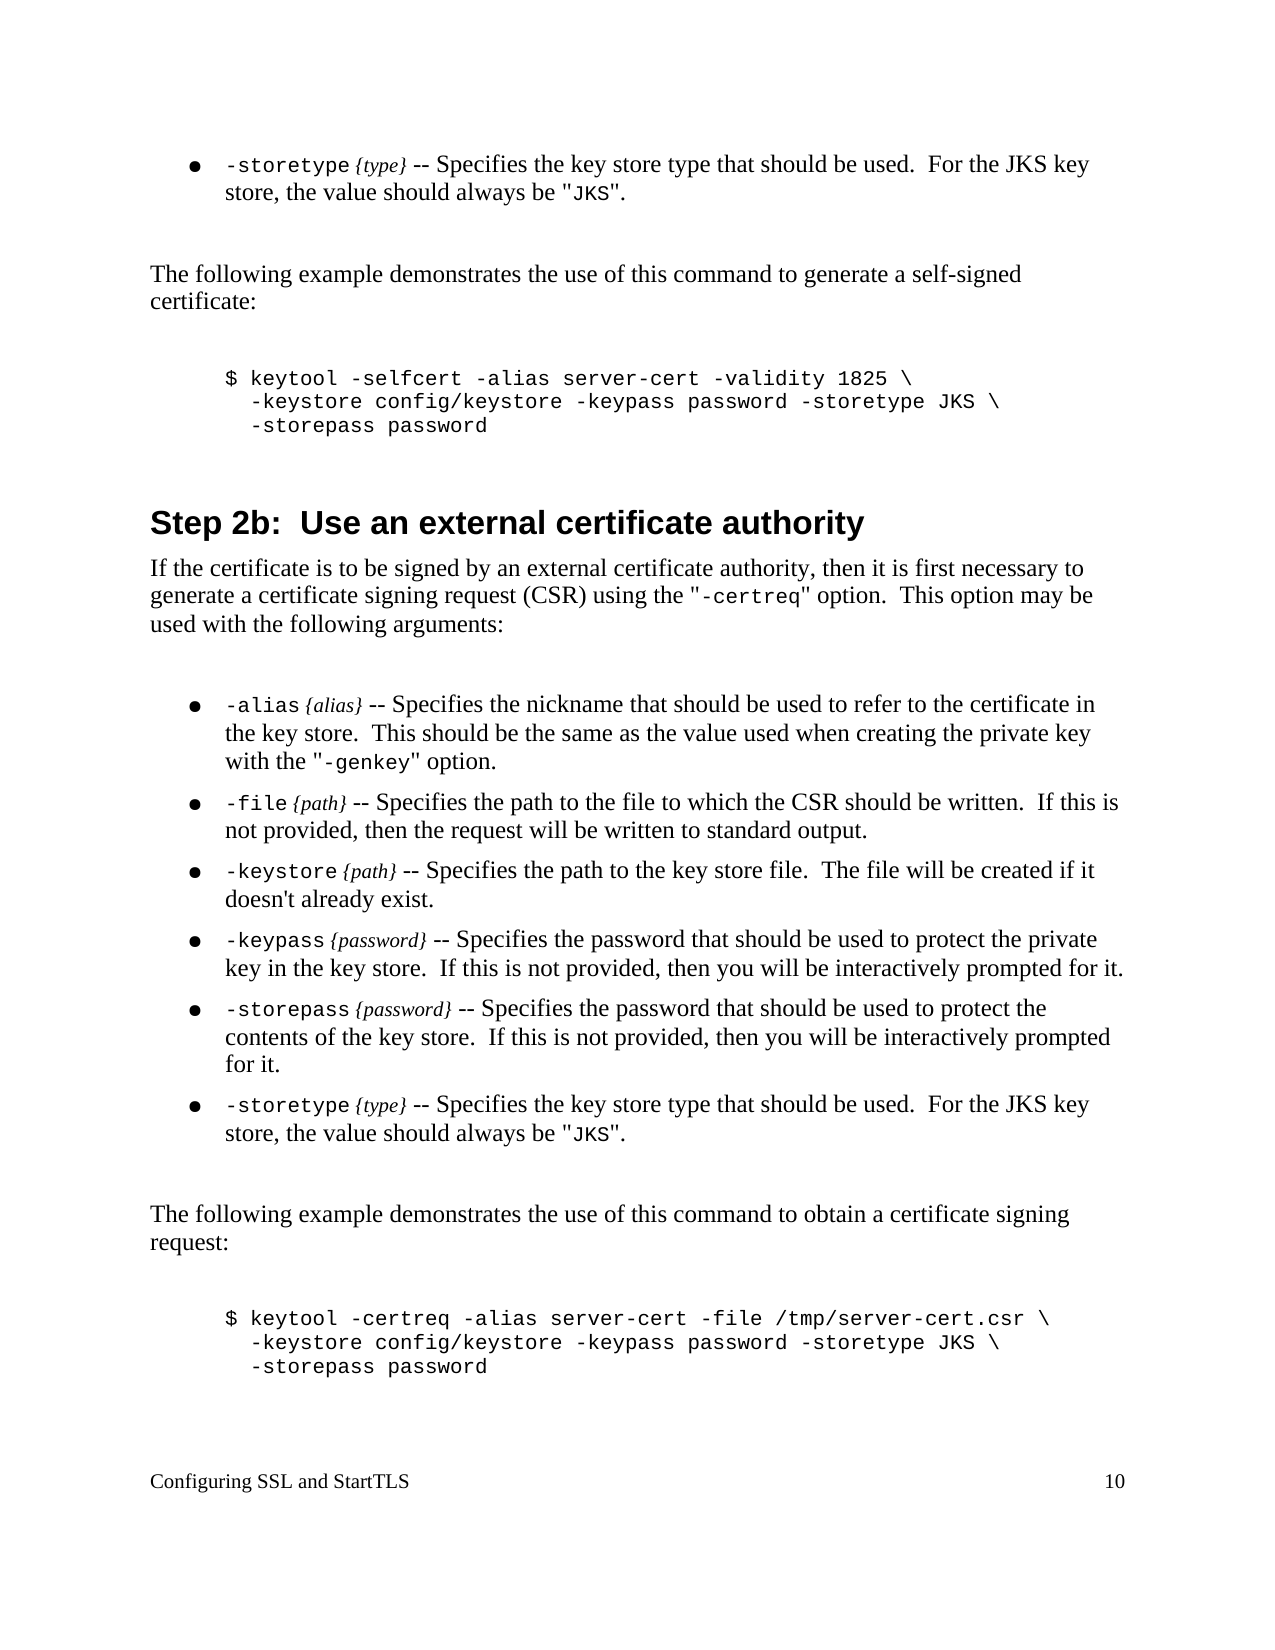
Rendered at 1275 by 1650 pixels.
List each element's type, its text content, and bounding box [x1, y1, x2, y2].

list -keystore {path} -- Specifies the path to the key store file. The file will be created if it doesn't already exist. [187, 857, 1125, 913]
text $ keytool -selfcert -alias server-cert -validity 1825 \ -keystore config/keystore -keypass password -storetype JKS \ -storepass password [225, 368, 1050, 439]
list -storetype {type} -- Specifies the key store type that should be used. For the JKS key store, the value should always be "JKS". [187, 150, 1125, 207]
list -file {path} -- Specifies the path to the file to which the CSR should be written. If this is not provided, then the request will be written to standard output. [187, 788, 1125, 844]
text The following example demonstrates the use of this command to generate a self-signed certificate: [150, 260, 1125, 315]
text If the certificate is to be signed by an external certificate authority, then it is first necessary to generate a certificate signing request (CSR) using the "-certreq" option. This option may be used with the following arguments: [150, 554, 1125, 638]
list -storepass {password} -- Specifies the password that should be used to protect the contents of the key store. If this is not provided, then you will be interactively prompted for it. [187, 994, 1125, 1078]
subtitle Step 2b: Use an external certificate authority [150, 504, 1125, 541]
text The following example demonstrates the use of this command to obtain a certificate signing request: [150, 1200, 1125, 1256]
text $ keytool -certreq -alias server-cert -file /tmp/server-cert.csr \ -keystore config/keystore -keypass password -storetype JKS \ -storepass password [225, 1308, 1050, 1379]
list -keypass {password} -- Specifies the password that should be used to protect the private key in the key store. If this is not provided, then you will be interactively prompted for it. [187, 925, 1125, 982]
list -alias {alias} -- Specifies the nickname that should be used to refer to the certificate in the key store. This should be the same as the value used when creating the private key with the "-genkey" option. [187, 691, 1125, 775]
list -storetype {type} -- Specifies the key store type that should be used. For the JKS key store, the value should always be "JKS". [187, 1091, 1125, 1148]
